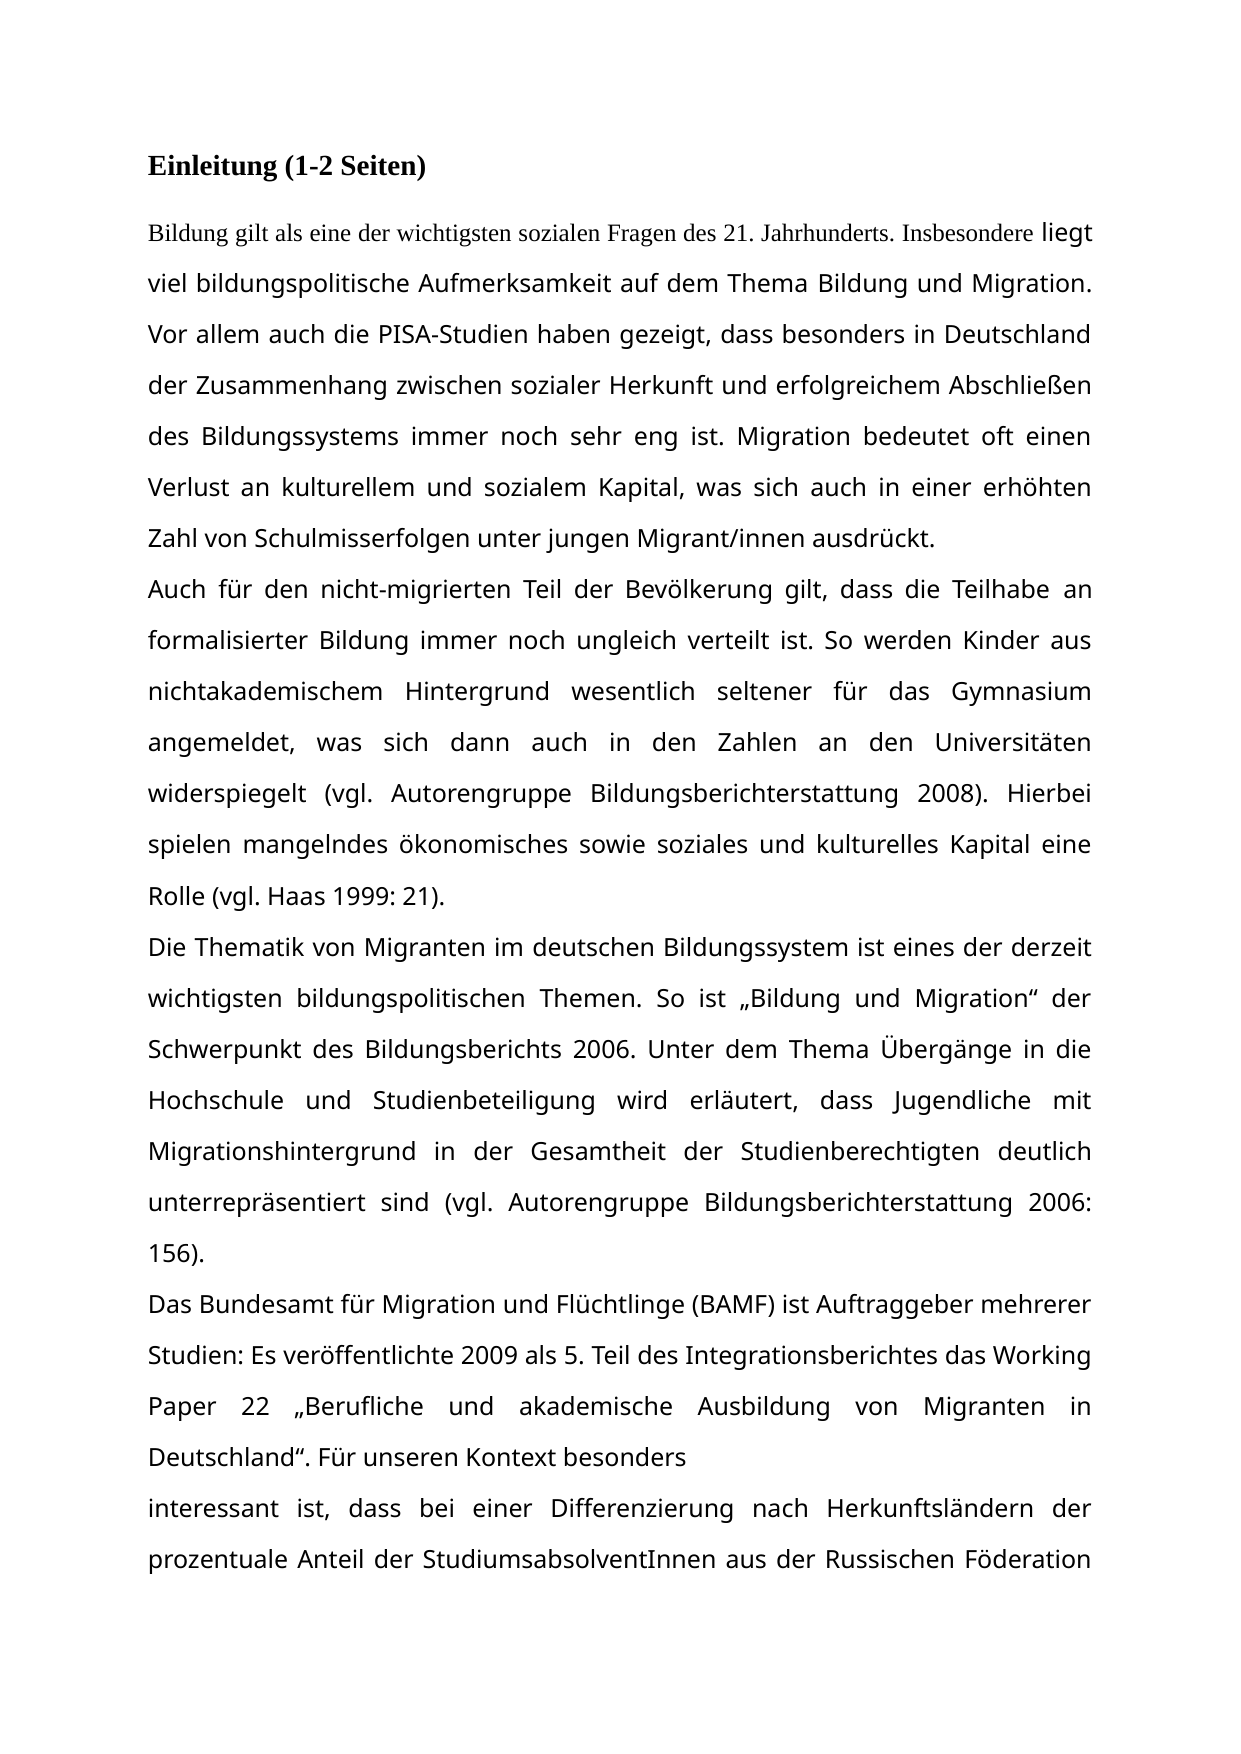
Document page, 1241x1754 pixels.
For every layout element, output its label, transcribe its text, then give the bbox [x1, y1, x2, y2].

text Bildung gilt als eine der wichtigsten sozialen Fragen des 21. Jahrhunderts. Insbesondere liegt viel bildungspolitische Aufmerksamkeit auf dem Thema Bildung und Migration. Vor allem auch die PISA-Studien haben gezeigt, dass besonders in Deutschland der Zusammenhang zwischen sozialer Herkunft und erfolgreichem Abschließen des Bildungssystems immer noch sehr eng ist. Migration bedeutet oft einen Verlust an kulturellem und sozialem Kapital, was sich auch in einer erhöhten Zahl von Schulmisserfolgen unter jungen Migrant/innen ausdrückt. [148, 215, 1093, 555]
text Einleitung (1-2 Seiten) [148, 148, 1093, 181]
text interessant ist, dass bei einer Differenzierung nach Herkunftsländern der prozentuale Anteil der StudiumsabsolventInnen aus der Russischen Föderation [148, 1491, 1093, 1576]
text Auch für den nicht-migrierten Teil der Bevölkerung gilt, dass die Teilhabe an formalisierter Bildung immer noch ungleich verteilt ist. So werden Kinder aus nichtakademischem Hintergrund wesentlich seltener für das Gymnasium angemeldet, was sich dann auch in den Zahlen an den Universitäten widerspiegelt (vgl. Autorengruppe Bildungsberichterstattung 2008). Hierbei spielen mangelndes ökonomisches sowie soziales und kulturelles Kapital eine Rolle (vgl. Haas 1999: 21). [148, 572, 1093, 912]
text Das Bundesamt für Migration und Flüchtlinge (BAMF) ist Auftraggeber mehrerer Studien: Es veröffentlichte 2009 als 5. Teil des Integrationsberichtes das Working Paper 22 „Berufliche und akademische Ausbildung von Migranten in Deutschland“. Für unseren Kontext besonders [148, 1287, 1093, 1474]
text Die Thematik von Migranten im deutschen Bildungssystem ist eines der derzeit wichtigsten bildungspolitischen Themen. So ist „Bildung und Migration“ der Schwerpunkt des Bildungsberichts 2006. Unter dem Thema Übergänge in die Hochschule und Studienbeteiligung wird erläutert, dass Jugendliche mit Migrationshintergrund in der Gesamtheit der Studienberechtigten deutlich unterrepräsentiert sind (vgl. Autorengruppe Bildungsberichterstattung 2006: 156). [148, 929, 1093, 1269]
